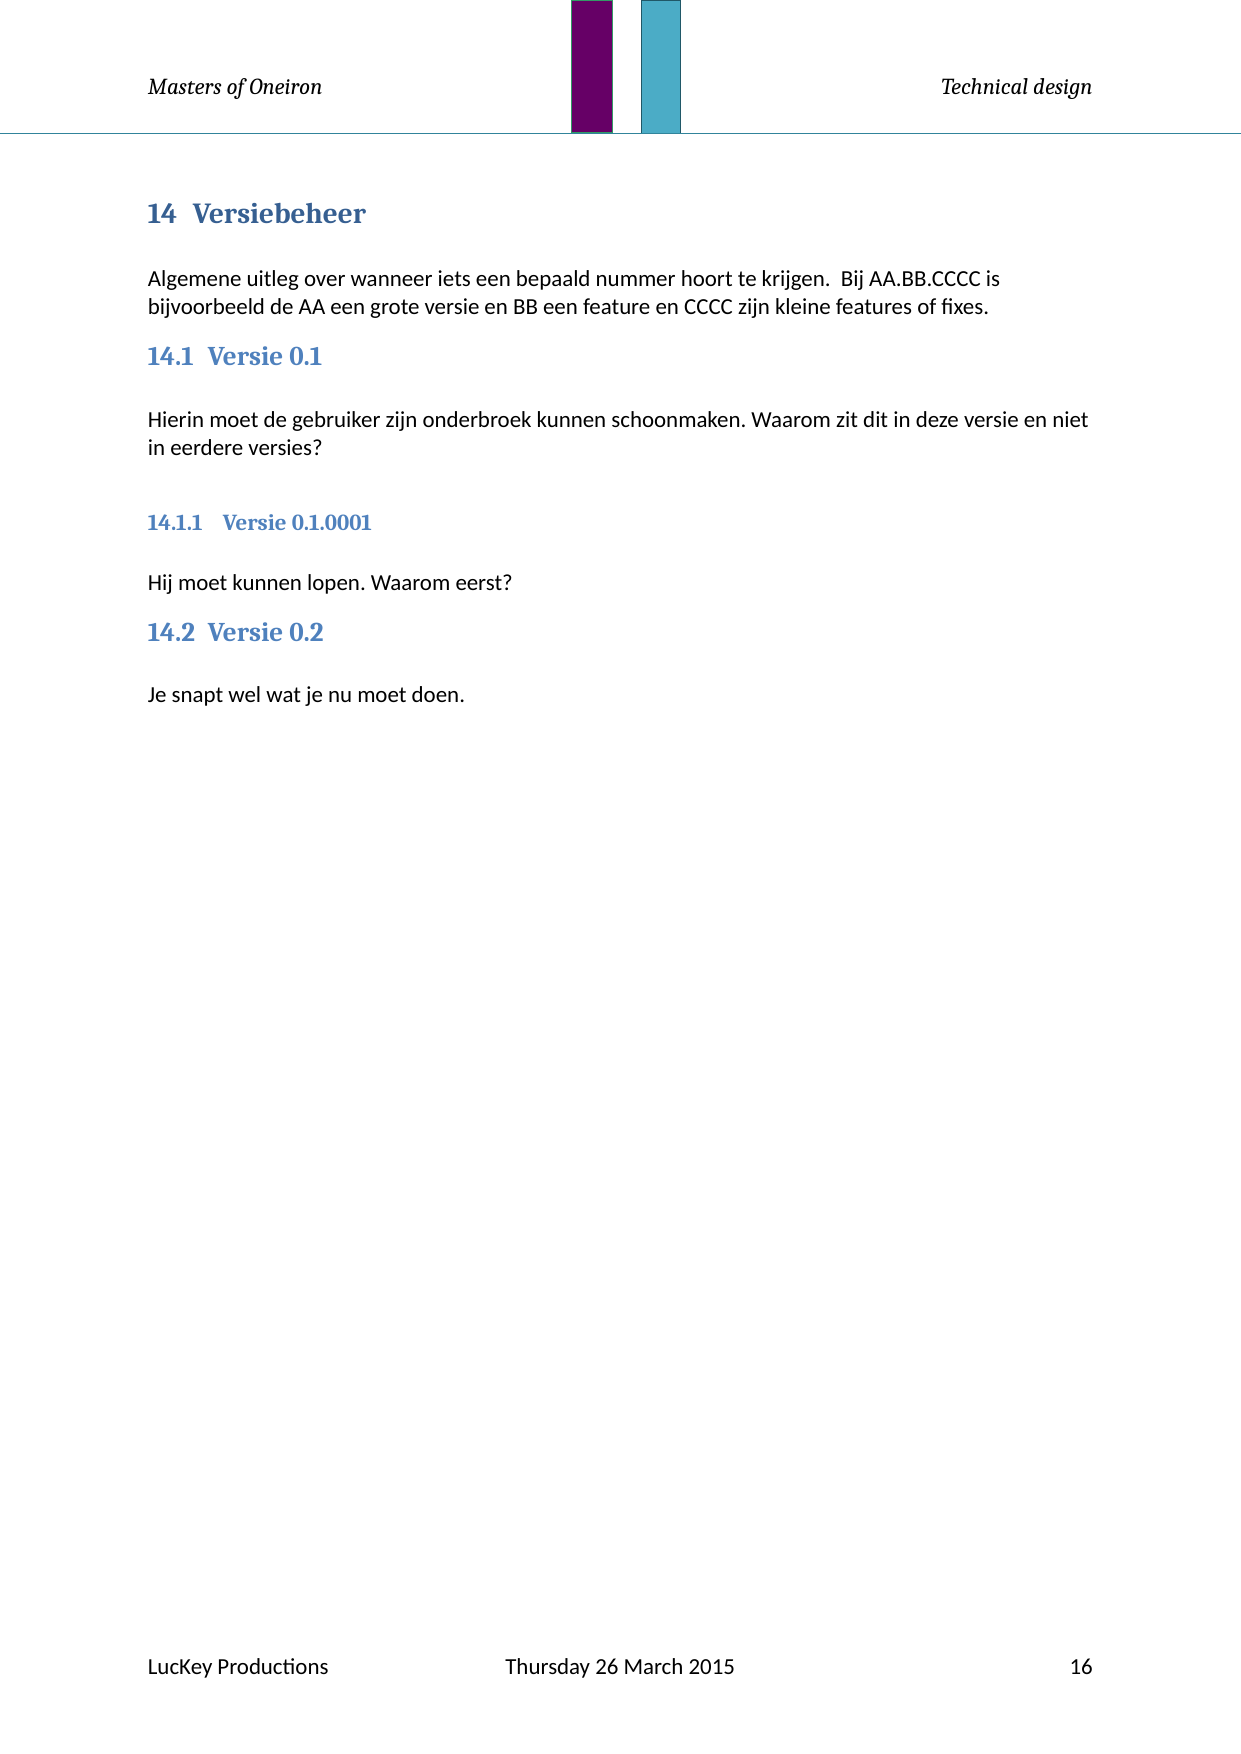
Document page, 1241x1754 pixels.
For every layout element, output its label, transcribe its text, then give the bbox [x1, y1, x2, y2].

subtitle Versie 0.2 [148, 617, 1093, 648]
text Hierin moet de gebruiker zijn onderbroek kunnen schoonmaken. Waarom zit dit in deze versie en niet in eerdere versies? [148, 405, 1093, 461]
subtitle Versie 0.1.0001 [148, 510, 1093, 536]
text Je snapt wel wat je nu moet doen. [148, 681, 1093, 708]
subtitle Versie 0.1 [148, 341, 1093, 372]
text Hij moet kunnen lopen. Waarom eerst? [148, 568, 1093, 596]
subtitle Versiebeheer [148, 198, 1093, 231]
text Algemene uitleg over wanneer iets een bepaald nummer hoort te krijgen. Bij AA.BB.CCCC is bijvoorbeeld de AA een grote versie en BB een feature en CCCC zijn kleine features of fixes. [148, 264, 1093, 320]
